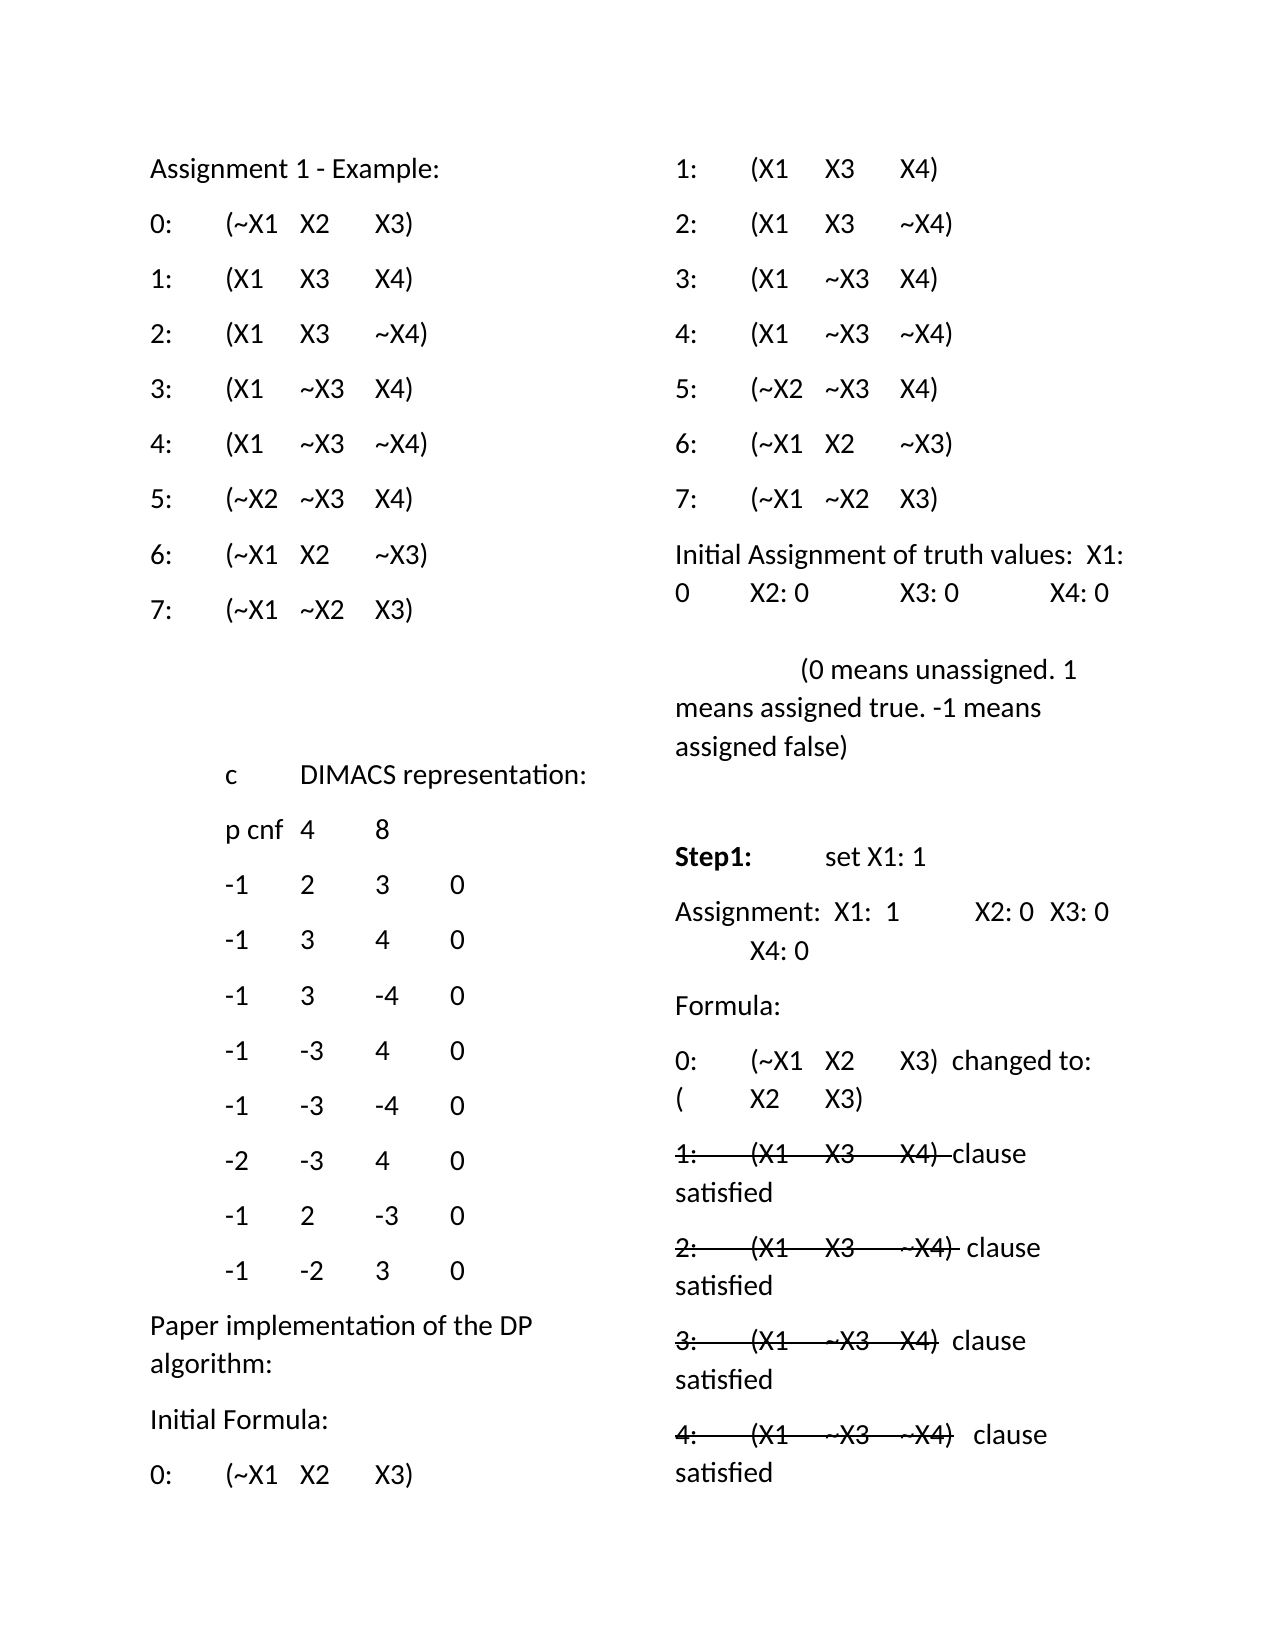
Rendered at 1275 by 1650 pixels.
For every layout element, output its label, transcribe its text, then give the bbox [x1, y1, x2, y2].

text 3: (X1 ~X3 X4) [675, 260, 1125, 296]
text Assignment 1 - Example: [150, 150, 600, 186]
text Initial Assignment of truth values: X1: 0 X2: 0 X3: 0 X4: 0 (0 means unassigned. 1 means assigned true. -1 means assigned false) [675, 536, 1125, 763]
text -1 3 -4 0 [150, 977, 600, 1012]
text 1: (X1 X3 X4) [150, 260, 600, 296]
text 1: (X1 X3 X4) [675, 150, 1125, 186]
text Step1: set X1: 1 [675, 838, 1125, 874]
text 0: (~X1 X2 X3) [150, 1456, 600, 1491]
text 0: (~X1 X2 X3) changed to: ( X2 X3) [675, 1042, 1125, 1116]
text 5: (~X2 ~X3 X4) [150, 481, 600, 516]
text -2 -3 4 0 [150, 1142, 600, 1177]
text 7: (~X1 ~X2 X3) [675, 481, 1125, 516]
text 1: (X1 X3 X4) clause satisfied [675, 1135, 1125, 1209]
text 4: (X1 ~X3 ~X4) clause satisfied [675, 1416, 1125, 1490]
text 2: (X1 X3 ~X4) [675, 205, 1125, 241]
text 3: (X1 ~X3 X4) clause satisfied [675, 1322, 1125, 1397]
text -1 2 -3 0 [150, 1197, 600, 1233]
text 3: (X1 ~X3 X4) [150, 370, 600, 406]
text 2: (X1 X3 ~X4) clause satisfied [675, 1229, 1125, 1303]
text 6: (~X1 X2 ~X3) [150, 536, 600, 571]
text -1 -3 -4 0 [150, 1087, 600, 1122]
text -1 -2 3 0 [150, 1252, 600, 1288]
text 2: (X1 X3 ~X4) [150, 315, 600, 351]
text 6: (~X1 X2 ~X3) [675, 426, 1125, 461]
text 0: (~X1 X2 X3) [150, 205, 600, 241]
text 5: (~X2 ~X3 X4) [675, 370, 1125, 406]
text Formula: [675, 987, 1125, 1022]
text -1 -3 4 0 [150, 1032, 600, 1067]
text 4: (X1 ~X3 ~X4) [150, 426, 600, 461]
text c DIMACS representation: [225, 756, 600, 792]
text -1 2 3 0 [150, 866, 600, 902]
text -1 3 4 0 [150, 921, 600, 957]
text 7: (~X1 ~X2 X3) [150, 591, 600, 626]
text Initial Formula: [150, 1401, 600, 1436]
text p cnf 4 8 [150, 811, 600, 847]
text 4: (X1 ~X3 ~X4) [675, 315, 1125, 351]
text Paper implementation of the DP algorithm: [150, 1307, 600, 1381]
text Assignment: X1: 1 X2: 0 X3: 0 X4: 0 [675, 893, 1125, 967]
